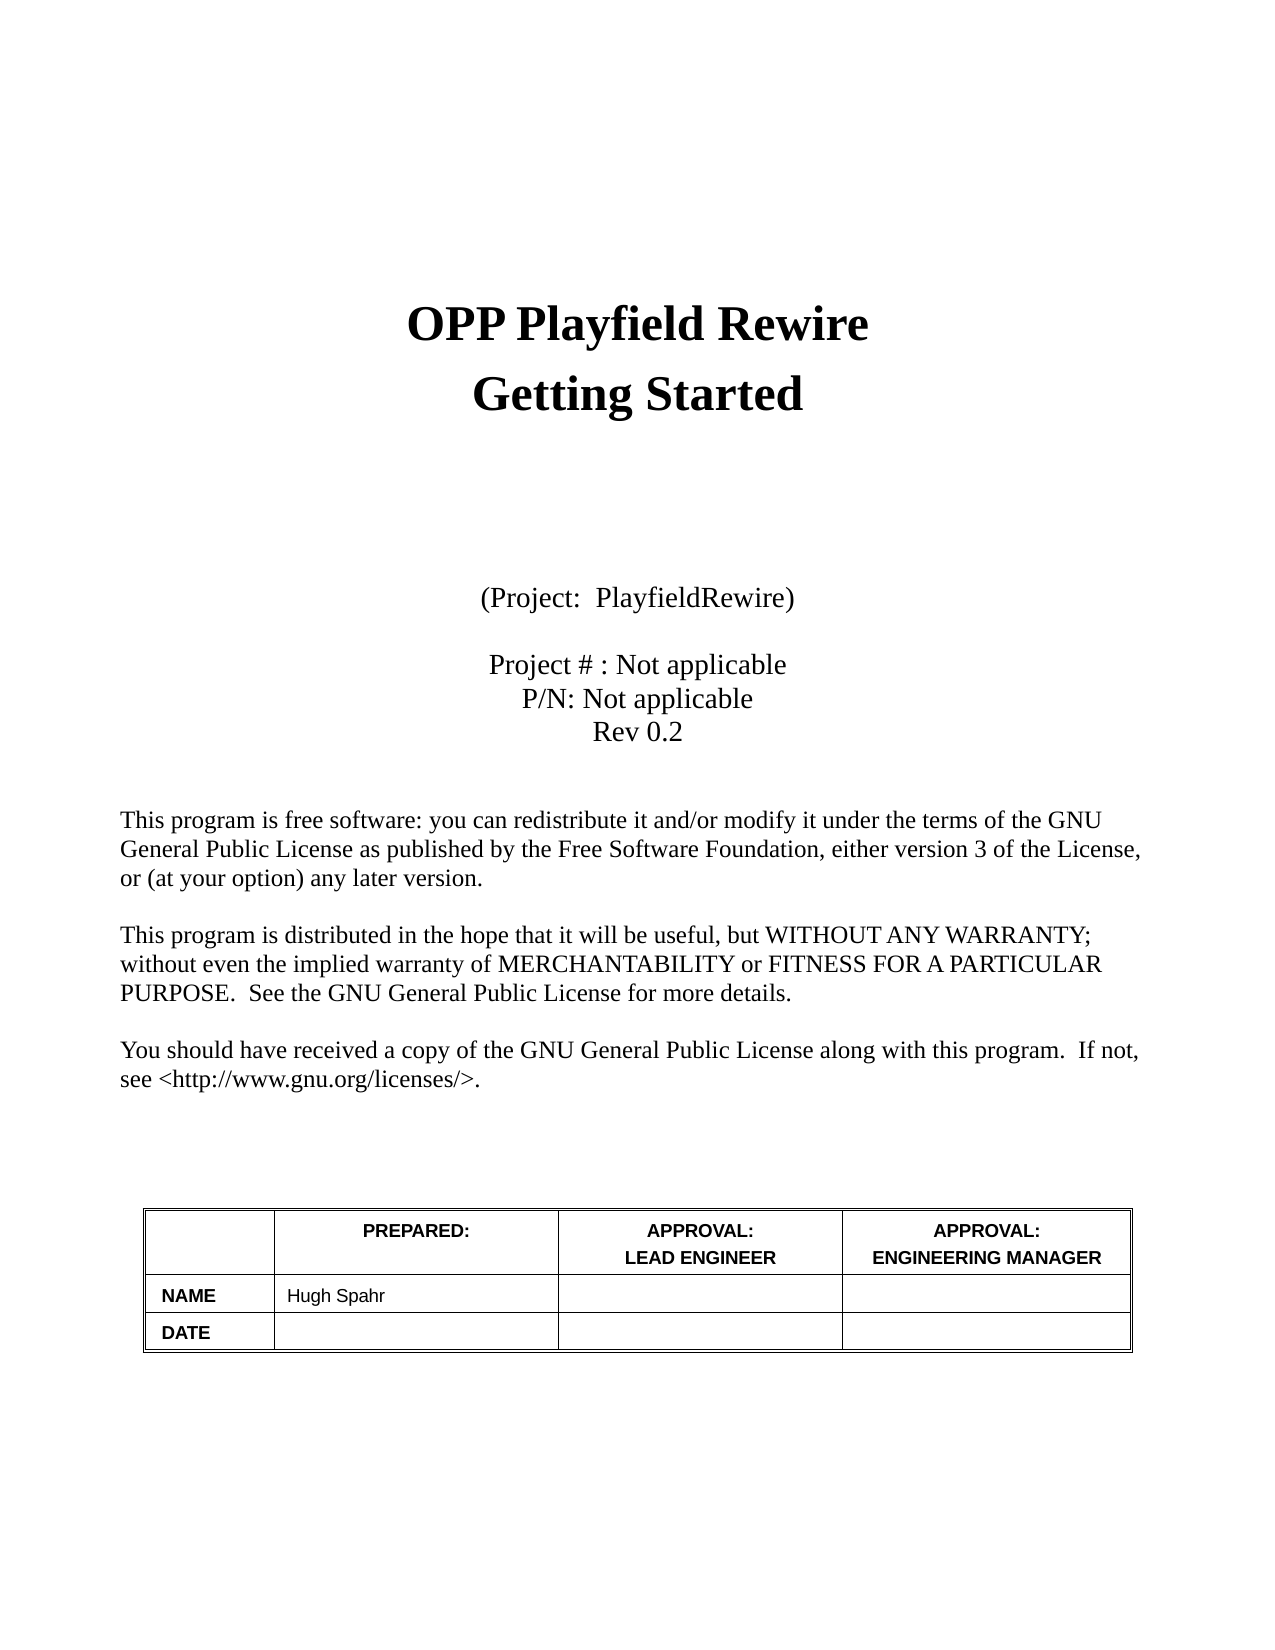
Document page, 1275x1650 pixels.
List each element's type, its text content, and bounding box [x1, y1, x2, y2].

text You should have received a copy of the GNU General Public License along with this program. If not, see <http://www.gnu.org/licenses/>. [120, 1036, 1155, 1093]
table_header PREPARED: [275, 1211, 558, 1274]
text P/N: Not applicable [120, 681, 1155, 714]
table_cell [559, 1275, 842, 1312]
text This program is free software: you can redistribute it and/or modify it under the terms of the GNU General Public License as published by the Free Software Foundation, either version 3 of the License, or (at your option) any later version. [120, 806, 1155, 892]
table_cell NAME [146, 1275, 274, 1312]
table_cell [275, 1313, 558, 1349]
text Project # : Not applicable [120, 647, 1155, 681]
text Rev 0.2 [120, 714, 1155, 748]
table_cell [843, 1313, 1130, 1349]
table_header [146, 1211, 274, 1274]
text OPP Playfield Rewire [120, 294, 1155, 351]
table_cell Hugh Spahr [275, 1275, 558, 1312]
table_header APPROVAL: LEAD ENGINEER [559, 1211, 842, 1274]
text Getting Started [120, 364, 1155, 421]
table_cell [843, 1275, 1130, 1312]
table_cell DATE [146, 1313, 274, 1349]
text (Project: PlayfieldRewire) [120, 580, 1155, 614]
table_header APPROVAL: ENGINEERING MANAGER [843, 1211, 1130, 1274]
table_cell [559, 1313, 842, 1349]
text This program is distributed in the hope that it will be useful, but WITHOUT ANY WARRANTY; without even the implied warranty of MERCHANTABILITY or FITNESS FOR A PARTICULAR PURPOSE. See the GNU General Public License for more details. [120, 921, 1155, 1007]
